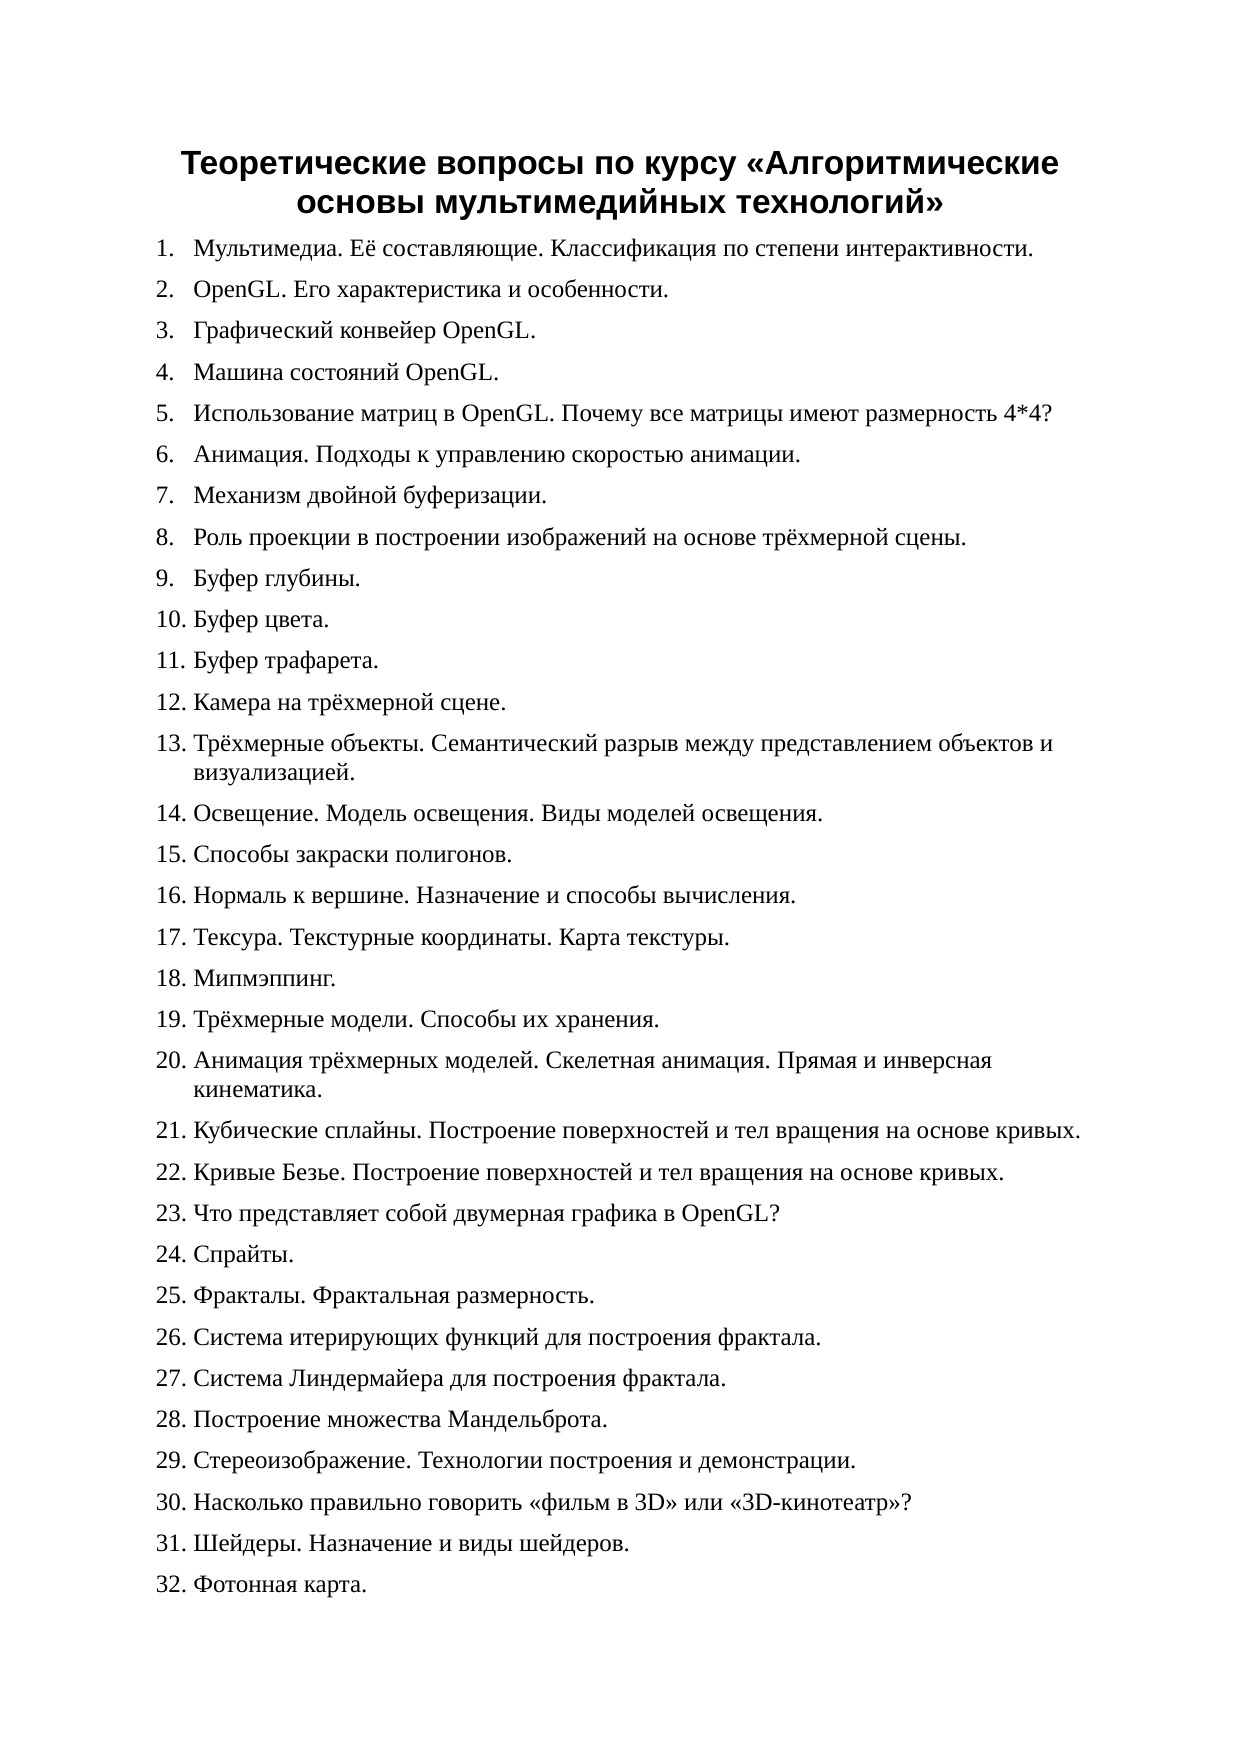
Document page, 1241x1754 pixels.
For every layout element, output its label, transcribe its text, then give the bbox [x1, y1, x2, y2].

list Способы закраски полигонов. [156, 839, 1122, 868]
list Кубические сплайны. Построение поверхностей и тел вращения на основе кривых. [156, 1115, 1122, 1144]
list Буфер глубины. [156, 563, 1122, 592]
list Механизм двойной буферизации. [156, 480, 1122, 509]
list Буфер цвета. [156, 604, 1122, 633]
list Нормаль к вершине. Назначение и способы вычисления. [156, 880, 1122, 909]
list Фотонная карта. [156, 1569, 1122, 1598]
list Что представляет собой двумерная графика в OpenGL? [156, 1198, 1122, 1227]
list Кривые Безье. Построение поверхностей и тел вращения на основе кривых. [156, 1157, 1122, 1185]
list Освещение. Модель освещения. Виды моделей освещения. [156, 798, 1122, 827]
list Камера на трёхмерной сцене. [156, 687, 1122, 715]
list OpenGL. Его характеристика и особенности. [156, 274, 1122, 303]
subtitle Теоретические вопросы по курсу «Алгоритмические основы мультимедийных технологий» [118, 143, 1122, 220]
list Система Линдермайера для построения фрактала. [156, 1363, 1122, 1392]
list Фракталы. Фрактальная размерность. [156, 1280, 1122, 1309]
list Построение множества Мандельброта. [156, 1404, 1122, 1433]
list Трёхмерные объекты. Семантический разрыв между представлением объектов и визуализацией. [156, 728, 1122, 785]
list Анимация трёхмерных моделей. Скелетная анимация. Прямая и инверсная кинематика. [156, 1045, 1122, 1103]
list Буфер трафарета. [156, 645, 1122, 674]
list Система итерирующих функций для построения фрактала. [156, 1322, 1122, 1350]
list Машина состояний OpenGL. [156, 357, 1122, 385]
list Роль проекции в построении изображений на основе трёхмерной сцены. [156, 522, 1122, 550]
list Графический конвейер OpenGL. [156, 315, 1122, 344]
list Мипмэппинг. [156, 963, 1122, 992]
list Насколько правильно говорить «фильм в 3D» или «3D-кинотеатр»? [156, 1487, 1122, 1515]
list Трёхмерные модели. Способы их хранения. [156, 1004, 1122, 1033]
list Тексура. Текстурные координаты. Карта текстуры. [156, 922, 1122, 950]
list Спрайты. [156, 1239, 1122, 1268]
list Использование матриц в OpenGL. Почему все матрицы имеют размерность 4*4? [156, 398, 1122, 427]
list Шейдеры. Назначение и виды шейдеров. [156, 1528, 1122, 1557]
list Стереоизображение. Технологии построения и демонстрации. [156, 1445, 1122, 1474]
list Мультимедиа. Её составляющие. Классификация по степени интерактивности. [156, 233, 1122, 262]
list Анимация. Подходы к управлению скоростью анимации. [156, 439, 1122, 468]
